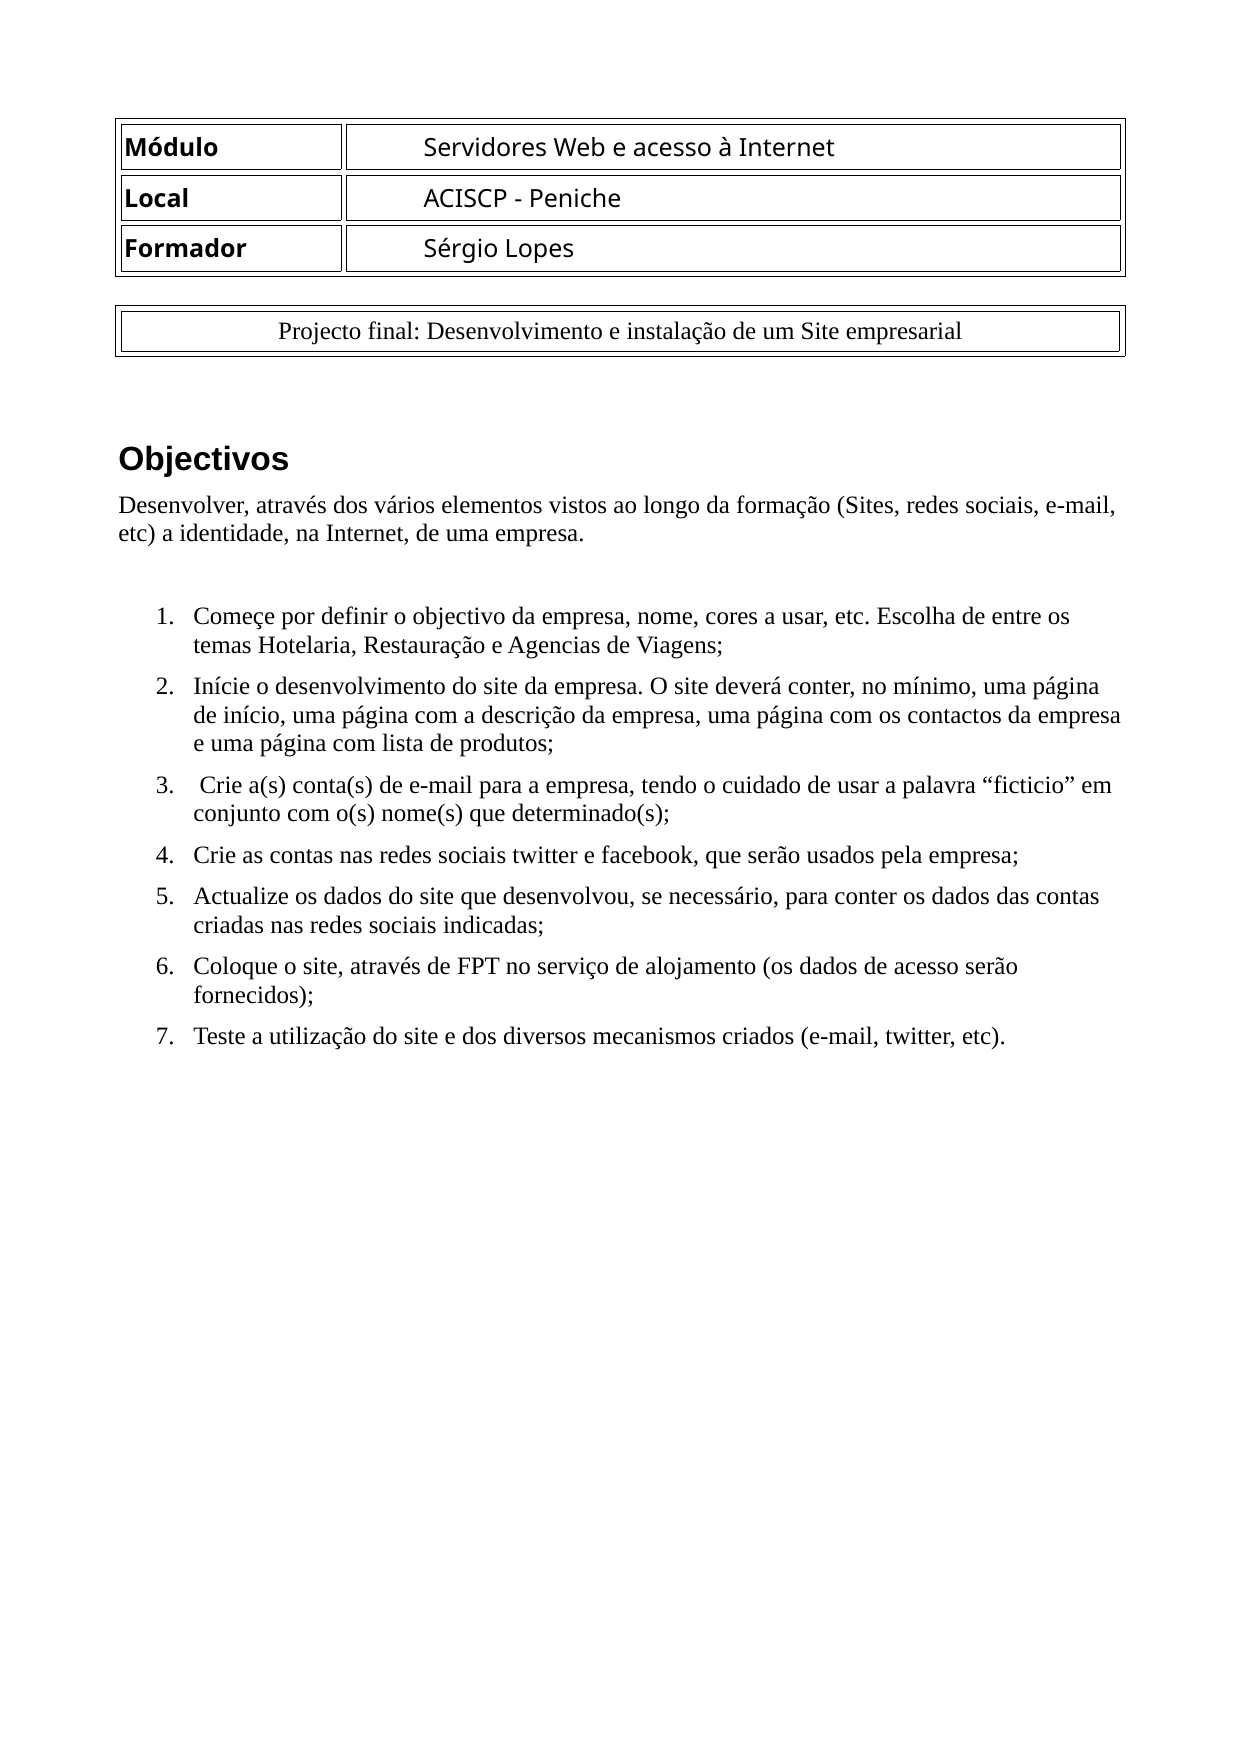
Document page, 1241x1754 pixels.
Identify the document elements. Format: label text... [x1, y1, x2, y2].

table_header Servidores Web e acesso à Internet [344, 119, 1122, 169]
table_cell Sérgio Lopes [344, 220, 1122, 271]
table_cell Local [118, 169, 344, 220]
table_cell Formador [118, 220, 344, 271]
table_cell ACISCP - Peniche [344, 169, 1122, 220]
list Começe por definir o objectivo da empresa, nome, cores a usar, etc. Escolha de entre os temas Hotelaria, Restauração e Agencias de Viagens; [156, 601, 1122, 658]
list Teste a utilização do site e dos diversos mecanismos criados (e-mail, twitter, etc). [156, 1021, 1122, 1050]
list Coloque o site, através de FPT no serviço de alojamento (os dados de acesso serão fornecidos); [156, 951, 1122, 1008]
list Actualize os dados do site que desenvolvou, se necessário, para conter os dados das contas criadas nas redes sociais indicadas; [156, 881, 1122, 938]
list Crie as contas nas redes sociais twitter e facebook, que serão usados pela empresa; [156, 840, 1122, 868]
text Desenvolver, através dos vários elementos vistos ao longo da formação (Sites, redes sociais, e-mail, etc) a identidade, na Internet, de uma empresa. [118, 490, 1122, 547]
list Inície o desenvolvimento do site da empresa. O site deverá conter, no mínimo, uma página de início, uma página com a descrição da empresa, uma página com os contactos da empresa e uma página com lista de produtos; [156, 671, 1122, 757]
subtitle Objectivos [118, 439, 1122, 477]
list Crie a(s) conta(s) de e-mail para a empresa, tendo o cuidado de usar a palavra “ficticio” em conjunto com o(s) nome(s) que determinado(s); [156, 770, 1122, 827]
table_header Módulo [118, 119, 344, 169]
table_header Projecto final: Desenvolvimento e instalação de um Site empresarial [118, 306, 1122, 351]
